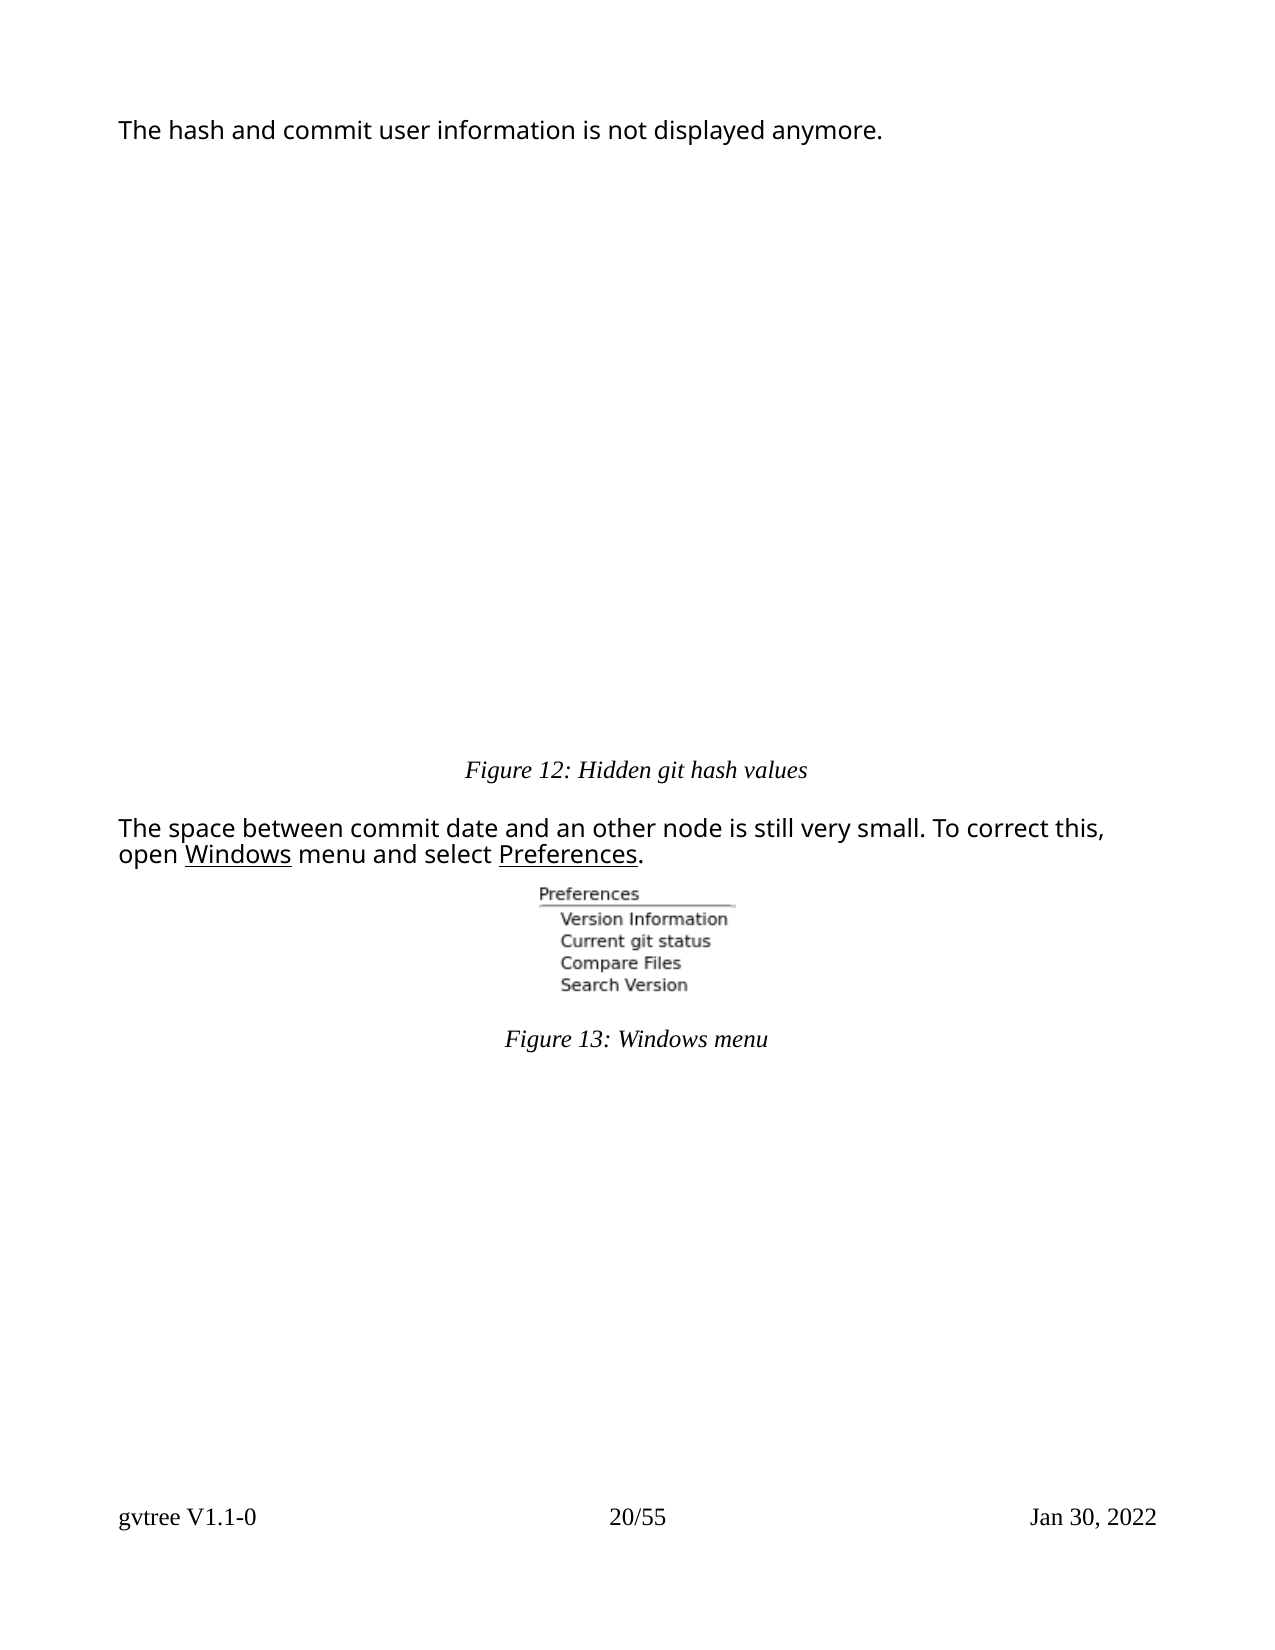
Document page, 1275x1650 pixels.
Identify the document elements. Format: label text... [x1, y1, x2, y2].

text Figure 13: Windows menu [475, 896, 800, 1053]
text The space between commit date and an other node is still very small. To correct this, open Windows menu and select Preferences. [118, 816, 1157, 869]
text Figure 12: Hidden git hash values [240, 172, 1035, 783]
picture [539, 883, 736, 996]
text The hash and commit user information is not displayed anymore. [118, 118, 1157, 144]
